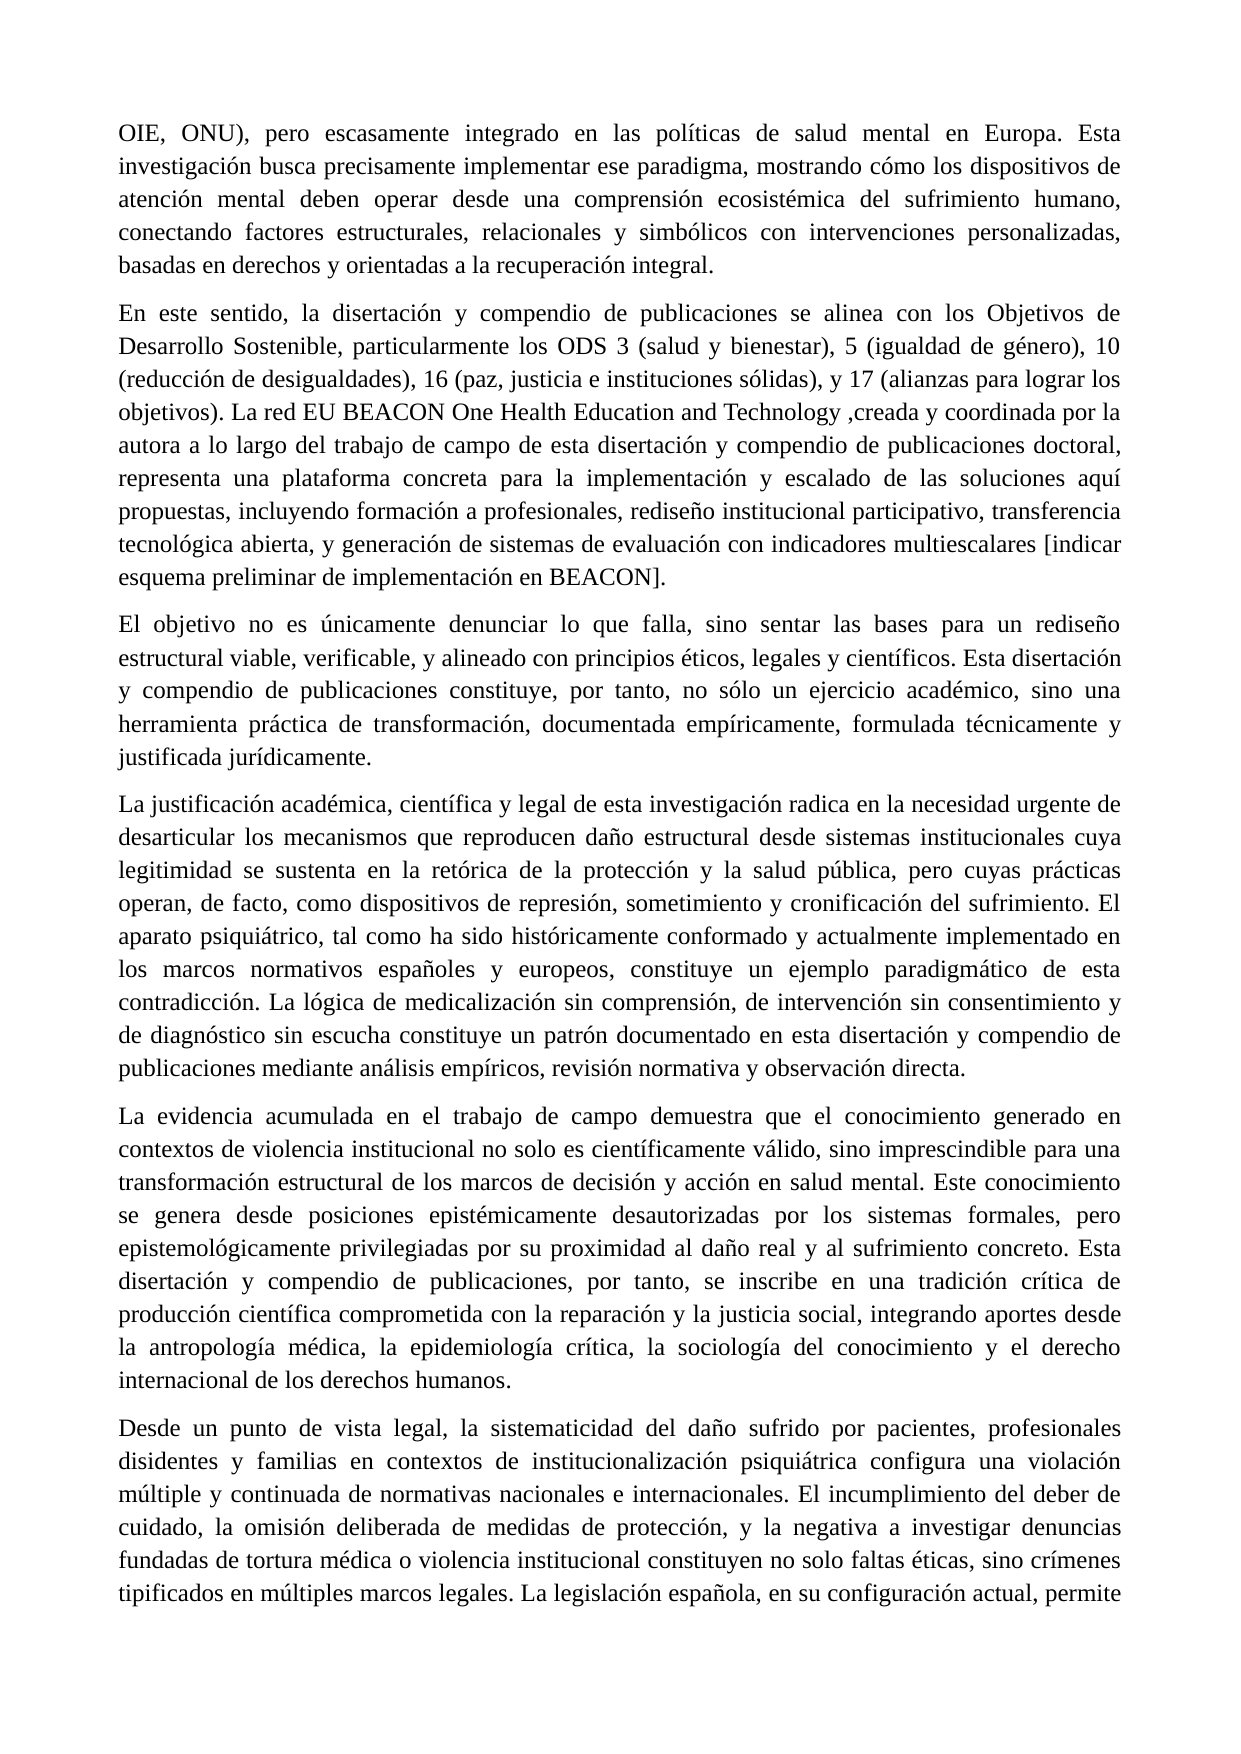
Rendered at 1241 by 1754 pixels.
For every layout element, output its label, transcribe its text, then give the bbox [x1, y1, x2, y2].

text El objetivo no es únicamente denunciar lo que falla, sino sentar las bases para un rediseño estructural viable, verificable, y alineado con principios éticos, legales y científicos. Esta disertación y compendio de publicaciones constituye, por tanto, no sólo un ejercicio académico, sino una herramienta práctica de transformación, documentada empíricamente, formulada técnicamente y justificada jurídicamente. [118, 609, 1122, 770]
text OIE, ONU), pero escasamente integrado en las políticas de salud mental en Europa. Esta investigación busca precisamente implementar ese paradigma, mostrando cómo los dispositivos de atención mental deben operar desde una comprensión ecosistémica del sufrimiento humano, conectando factores estructurales, relacionales y simbólicos con intervenciones personalizadas, basadas en derechos y orientadas a la recuperación integral. [118, 118, 1122, 279]
text La evidencia acumulada en el trabajo de campo demuestra que el conocimiento generado en contextos de violencia institucional no solo es científicamente válido, sino imprescindible para una transformación estructural de los marcos de decisión y acción en salud mental. Este conocimiento se genera desde posiciones epistémicamente desautorizadas por los sistemas formales, pero epistemológicamente privilegiadas por su proximidad al daño real y al sufrimiento concreto. Esta disertación y compendio de publicaciones, por tanto, se inscribe en una tradición crítica de producción científica comprometida con la reparación y la justicia social, integrando aportes desde la antropología médica, la epidemiología crítica, la sociología del conocimiento y el derecho internacional de los derechos humanos. [118, 1101, 1122, 1394]
text La justificación académica, científica y legal de esta investigación radica en la necesidad urgente de desarticular los mecanismos que reproducen daño estructural desde sistemas institucionales cuya legitimidad se sustenta en la retórica de la protección y la salud pública, pero cuyas prácticas operan, de facto, como dispositivos de represión, sometimiento y cronificación del sufrimiento. El aparato psiquiátrico, tal como ha sido históricamente conformado y actualmente implementado en los marcos normativos españoles y europeos, constituye un ejemplo paradigmático de esta contradicción. La lógica de medicalización sin comprensión, de intervención sin consentimiento y de diagnóstico sin escucha constituye un patrón documentado en esta disertación y compendio de publicaciones mediante análisis empíricos, revisión normativa y observación directa. [118, 789, 1122, 1082]
text En este sentido, la disertación y compendio de publicaciones se alinea con los Objetivos de Desarrollo Sostenible, particularmente los ODS 3 (salud y bienestar), 5 (igualdad de género), 10 (reducción de desigualdades), 16 (paz, justicia e instituciones sólidas), y 17 (alianzas para lograr los objetivos). La red EU BEACON One Health Education and Technology ,creada y coordinada por la autora a lo largo del trabajo de campo de esta disertación y compendio de publicaciones doctoral, representa una plataforma concreta para la implementación y escalado de las soluciones aquí propuestas, incluyendo formación a profesionales, rediseño institucional participativo, transferencia tecnológica abierta, y generación de sistemas de evaluación con indicadores multiescalares [indicar esquema preliminar de implementación en BEACON]. [118, 298, 1122, 591]
text Desde un punto de vista legal, la sistematicidad del daño sufrido por pacientes, profesionales disidentes y familias en contextos de institucionalización psiquiátrica configura una violación múltiple y continuada de normativas nacionales e internacionales. El incumplimiento del deber de cuidado, la omisión deliberada de medidas de protección, y la negativa a investigar denuncias fundadas de tortura médica o violencia institucional constituyen no solo faltas éticas, sino crímenes tipificados en múltiples marcos legales. La legislación española, en su configuración actual, permite [118, 1413, 1122, 1607]
